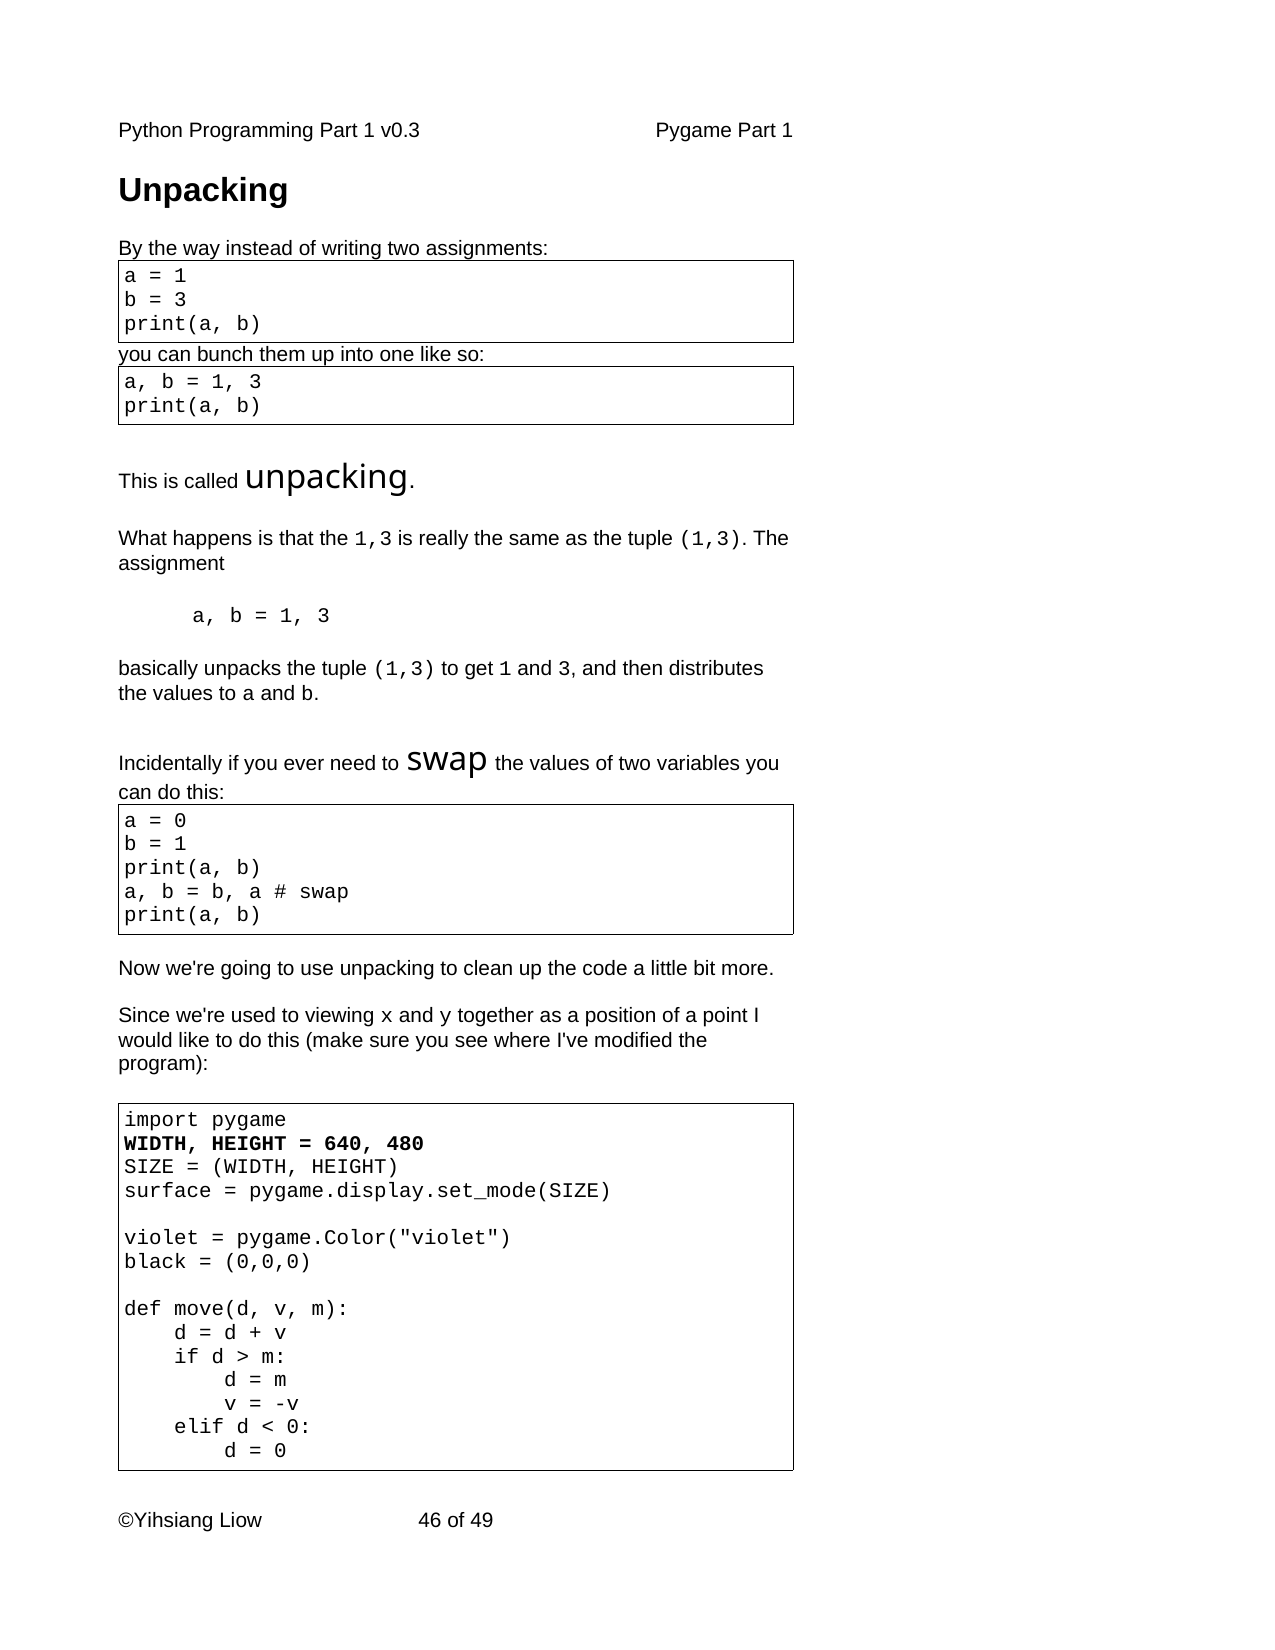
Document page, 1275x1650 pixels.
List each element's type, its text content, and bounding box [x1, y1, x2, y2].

table_header a, b = 1, 3 print(a, b) [119, 367, 793, 424]
text Unpacking [118, 171, 793, 208]
text What happens is that the 1,3 is really the same as the tuple (1,3). The assignment [118, 527, 793, 575]
text a, b = 1, 3 [118, 603, 793, 628]
text By the way instead of writing two assignments: [118, 236, 793, 260]
text basically unpacks the tuple (1,3) to get 1 and 3, and then distributes the values to a and b. [118, 657, 793, 707]
text you can bunch them up into one like so: [118, 343, 793, 366]
text Incidentally if you ever need to swap the values of two variables you can do this: [118, 735, 793, 804]
text Since we're used to viewing x and y together as a position of a point I would like to do this (make sure you see where I've modified the program): [118, 1003, 793, 1075]
text This is called unpacking. [118, 453, 793, 498]
text Now we're going to use unpacking to clean up the code a little bit more. [118, 935, 793, 980]
table_header import pygame WIDTH, HEIGHT = 640, 480 SIZE = (WIDTH, HEIGHT) surface = pygame.display.set_mode(SIZE) violet = pygame.Color("violet") black = (0,0,0) def move(d, v, m): d = d + v if d > m: d = m v = -v elif d < 0: d = 0 [119, 1104, 793, 1469]
table_header a = 1 b = 3 print(a, b) [119, 261, 793, 342]
table_header a = 0 b = 1 print(a, b) a, b = b, a # swap print(a, b) [119, 805, 793, 934]
